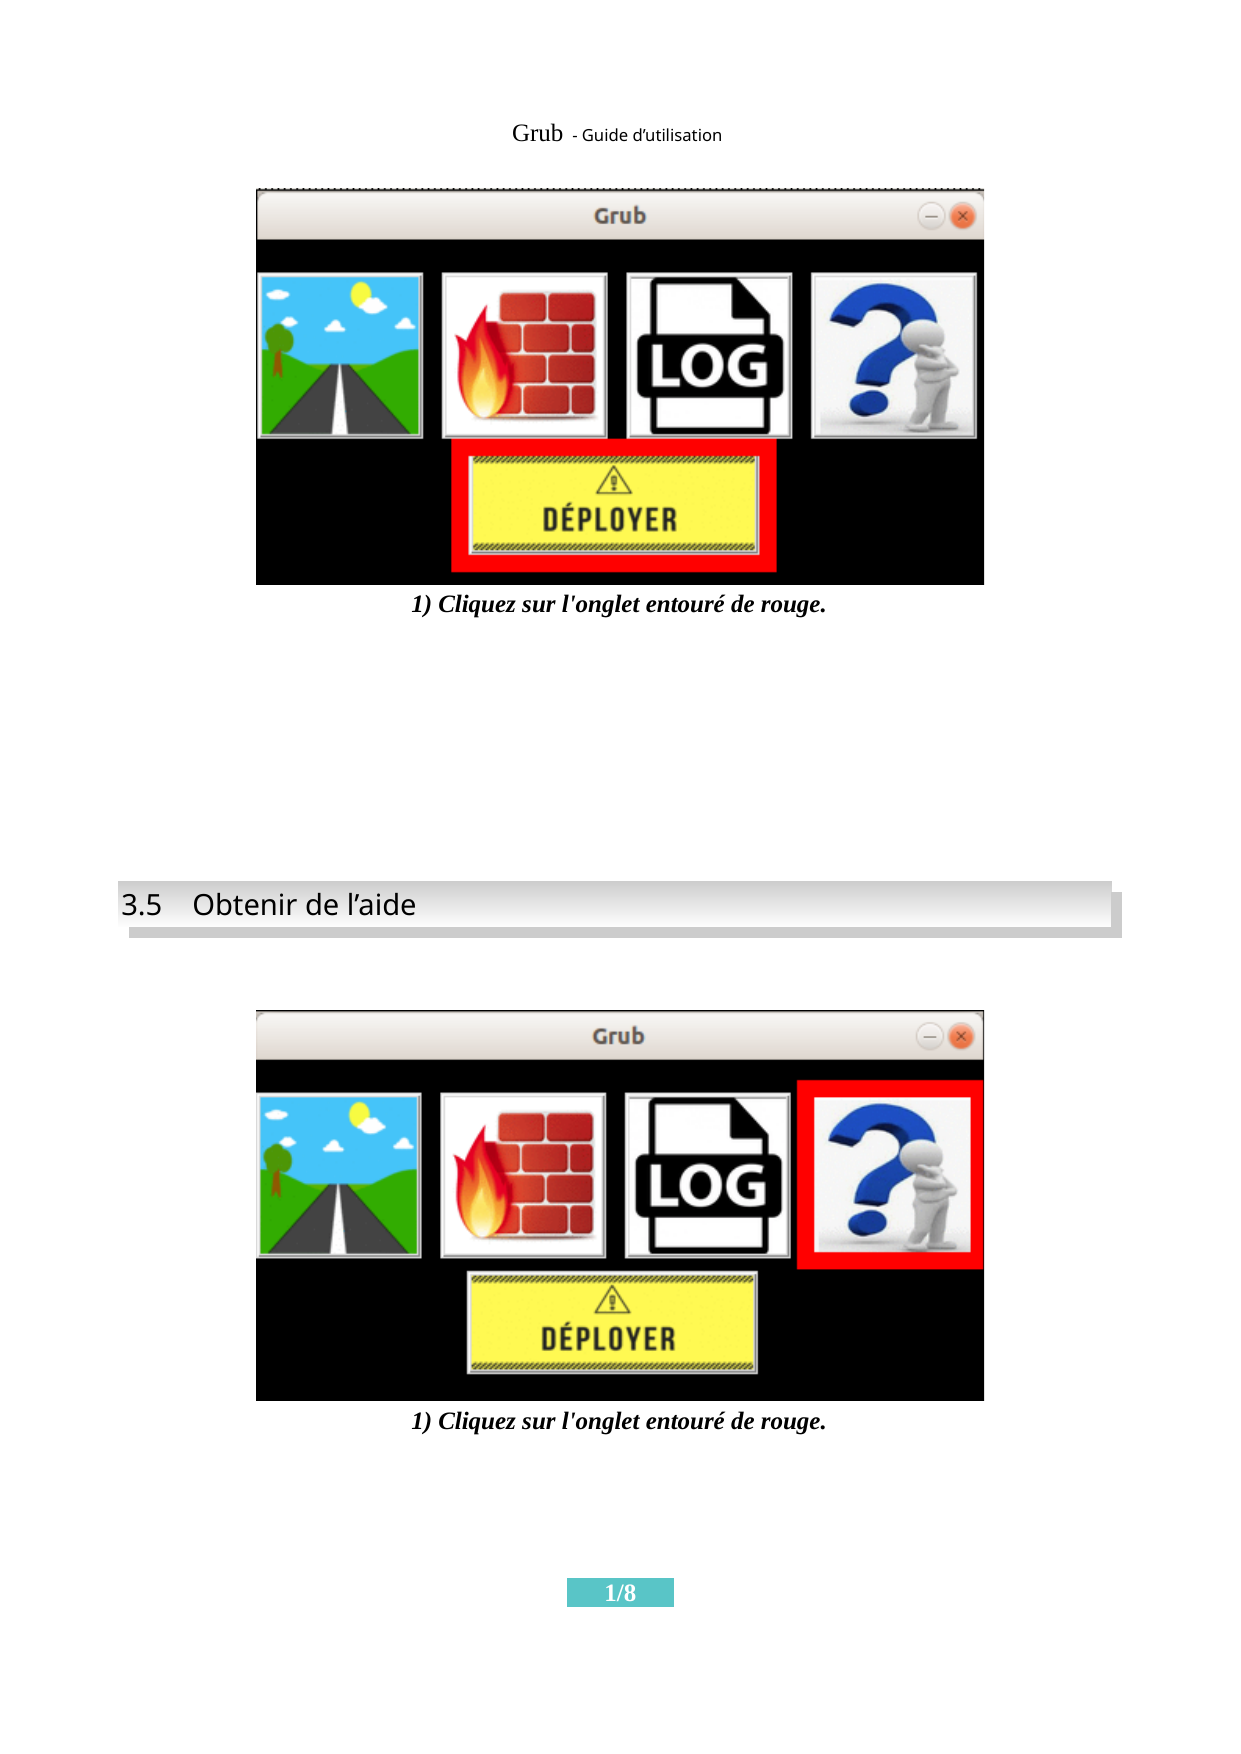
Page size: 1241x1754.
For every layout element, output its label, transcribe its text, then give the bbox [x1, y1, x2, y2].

picture [256, 1010, 985, 1401]
picture [256, 188, 985, 585]
text 1) Cliquez sur l'onglet entouré de rouge. [256, 1401, 984, 1435]
text 1) Cliquez sur l'onglet entouré de rouge. [256, 585, 984, 618]
